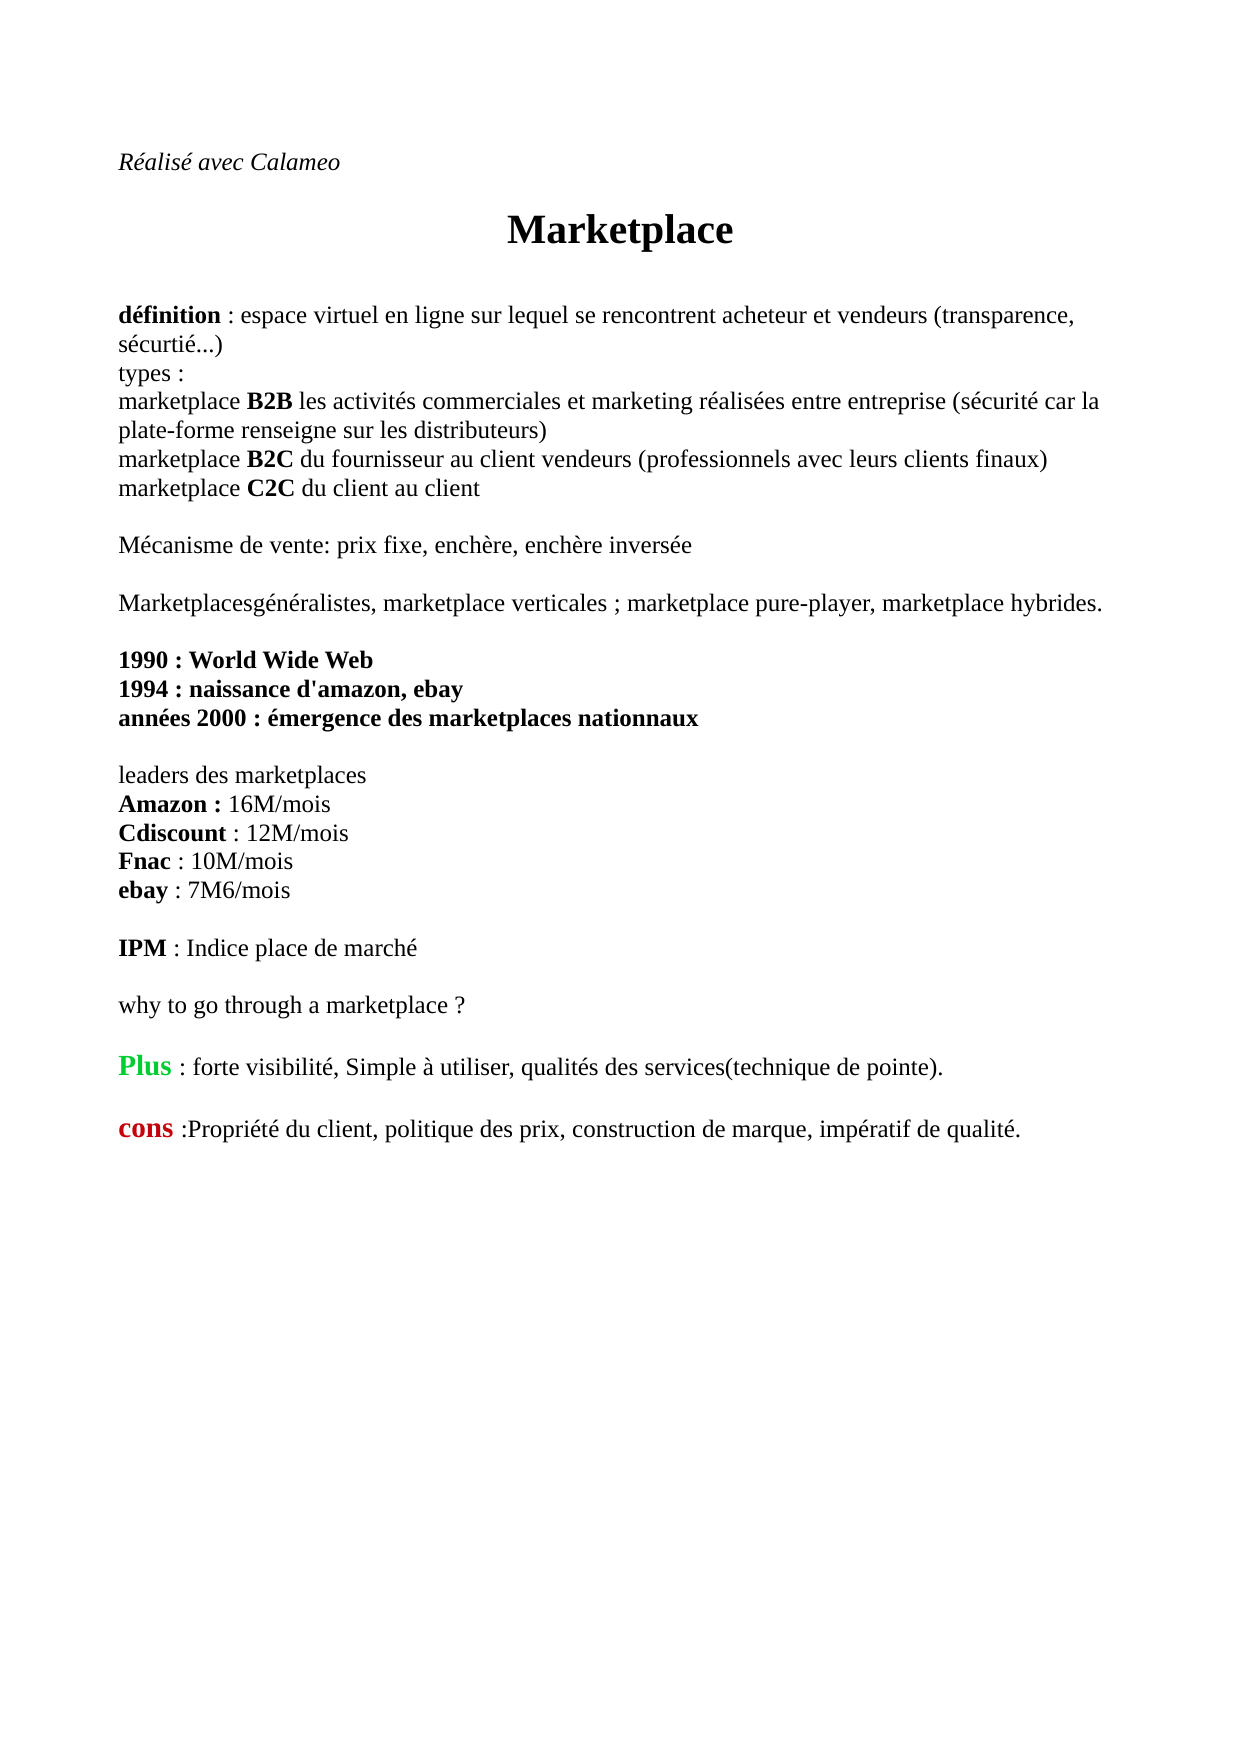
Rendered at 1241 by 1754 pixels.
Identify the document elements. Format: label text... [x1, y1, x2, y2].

text Cdiscount : 12M/mois [118, 818, 1122, 846]
text why to go through a marketplace ? [118, 990, 1122, 1019]
text types : [118, 358, 1122, 386]
text IPM : Indice place de marché [118, 933, 1122, 961]
text Marketplacesgénéralistes, marketplace verticales ; marketplace pure-player, marketplace hybrides. [118, 588, 1122, 616]
text définition : espace virtuel en ligne sur lequel se rencontrent acheteur et vendeurs (transparence, sécurtié...) [118, 300, 1122, 358]
text 1994 : naissance d'amazon, ebay [118, 674, 1122, 703]
text Plus : forte visibilité, Simple à utiliser, qualités des services(technique de pointe). [118, 1048, 1122, 1081]
text ebay : 7M6/mois [118, 875, 1122, 904]
text leaders des marketplaces [118, 760, 1122, 789]
text Réalisé avec Calameo [118, 147, 1122, 176]
text Amazon : 16M/mois [118, 789, 1122, 818]
text Marketplace [118, 204, 1122, 252]
text marketplace C2C du client au client [118, 473, 1122, 501]
text marketplace B2B les activités commerciales et marketing réalisées entre entreprise (sécurité car la plate-forme renseigne sur les distributeurs) [118, 386, 1122, 444]
text 1990 : World Wide Web [118, 645, 1122, 674]
text années 2000 : émergence des marketplaces nationnaux [118, 703, 1122, 731]
text Fnac : 10M/mois [118, 846, 1122, 875]
text marketplace B2C du fournisseur au client vendeurs (professionnels avec leurs clients finaux) [118, 444, 1122, 473]
text Mécanisme de vente: prix fixe, enchère, enchère inversée [118, 530, 1122, 559]
text cons :Propriété du client, politique des prix, construction de marque, impératif de qualité. [118, 1110, 1122, 1143]
